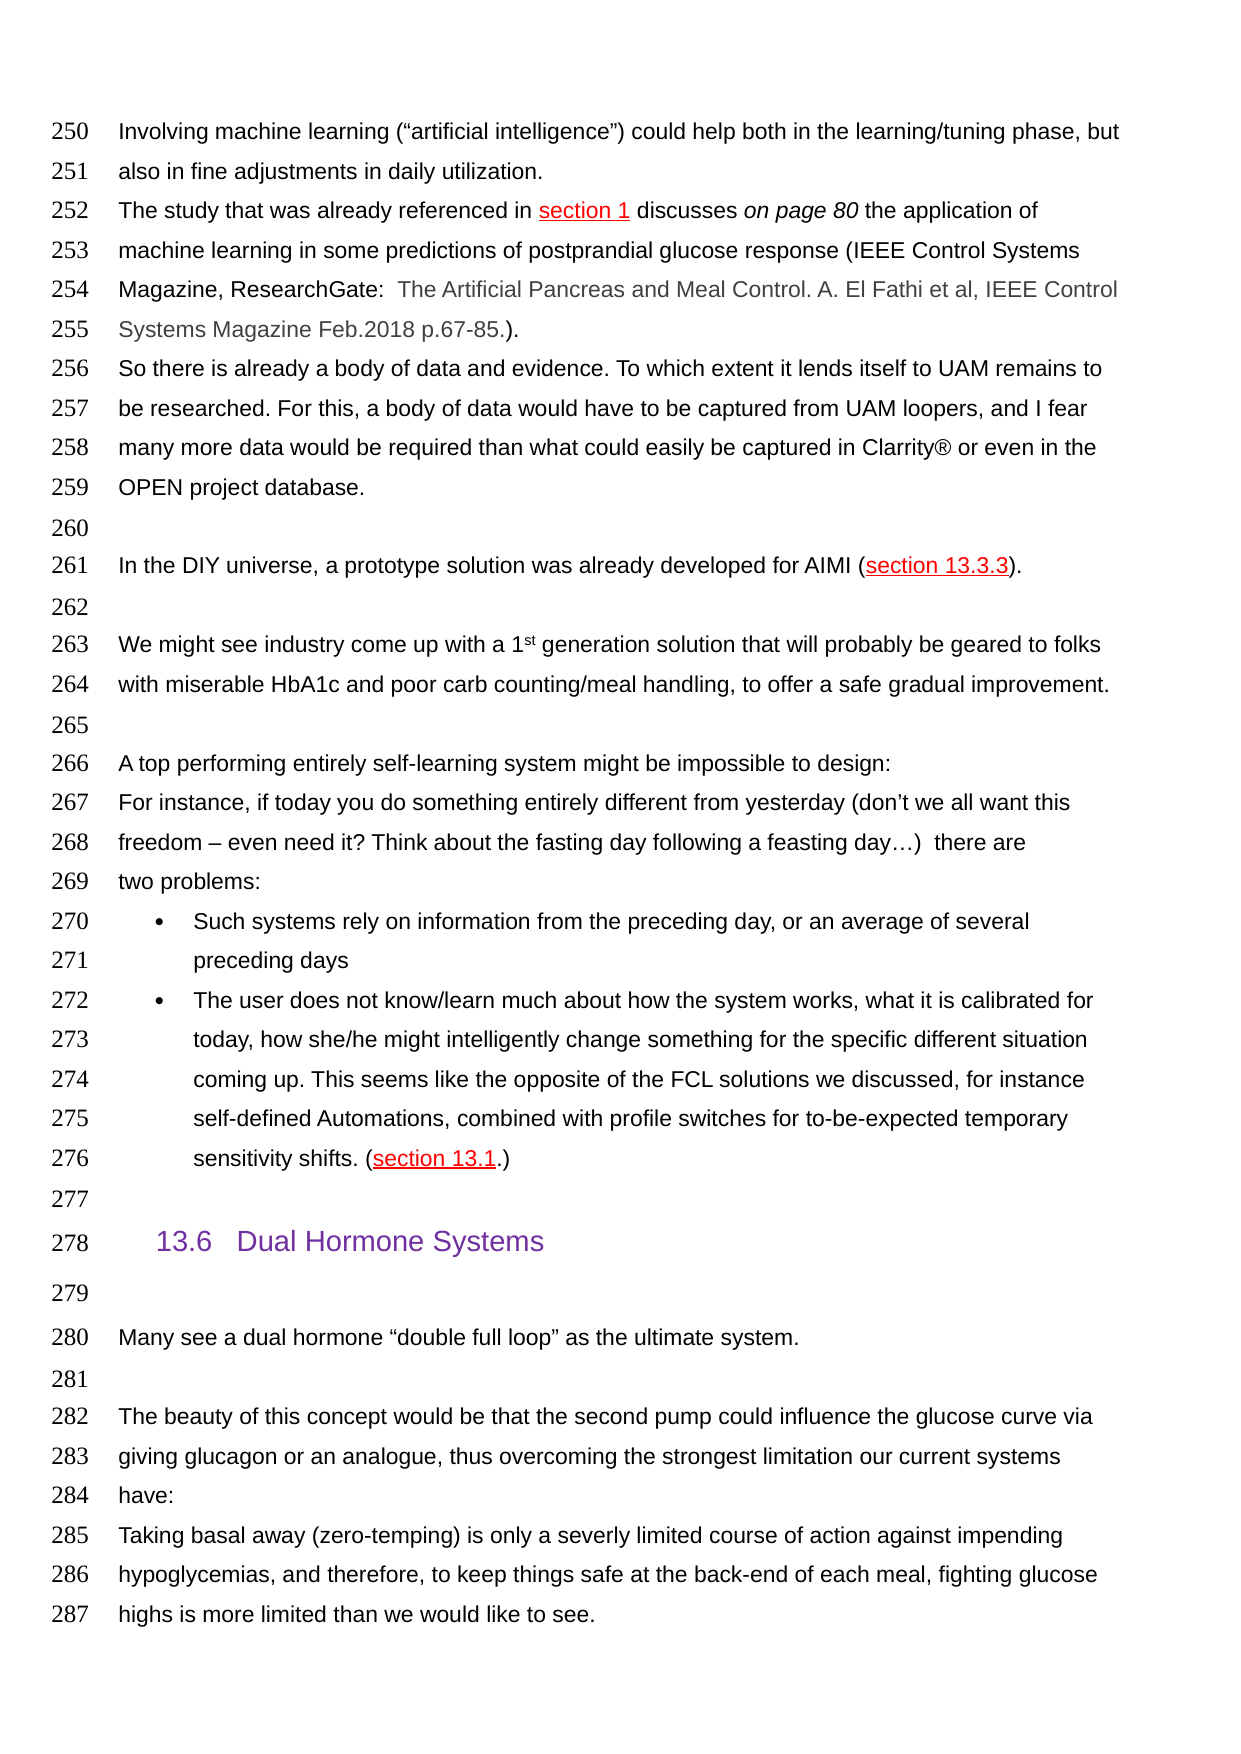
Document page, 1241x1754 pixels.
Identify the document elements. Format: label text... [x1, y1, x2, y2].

text Involving machine learning (“artificial intelligence”) could help both in the learning/tuning phase, but also in fine adjustments in daily utilization. [118, 118, 1122, 184]
text The beauty of this concept would be that the second pump could influence the glucose curve via giving glucagon or an analogue, thus overcoming the strongest limitation our current systems have: [118, 1403, 1122, 1508]
text 13.6 Dual Hormone Systems [156, 1223, 1122, 1257]
text Many see a dual hormone “double full loop” as the ultimate system. [118, 1324, 1122, 1351]
text So there is already a body of data and evidence. To which extent it lends itself to UAM remains to be researched. For this, a body of data would have to be captured from UAM loopers, and I fear many more data would be required than what could easily be captured in Clarrity® or even in the OPEN project database. [118, 355, 1122, 500]
text We might see industry come up with a 1st generation solution that will probably be geared to folks with miserable HbA1c and poor carb counting/meal handling, to offer a safe gradual improvement. [118, 631, 1122, 697]
text For instance, if today you do something entirely different from yesterday (don’t we all want this freedom – even need it? Think about the fasting day following a feasting day…) there are [118, 789, 1122, 855]
text A top performing entirely self-learning system might be impossible to design: [118, 750, 1122, 776]
text In the DIY universe, a prototype solution was already developed for AIMI (section 13.3.3). [118, 552, 1122, 579]
text two problems: [118, 868, 1122, 894]
list The user does not know/learn much about how the system works, what it is calibrated for today, how she/he might intelligently change something for the specific different situation coming up. This seems like the opposite of the FCL solutions we discussed, for instance self-defined Automations, combined with profile switches for to-be-expected temporary sensitivity shifts. (section 13.1.) [156, 987, 1122, 1171]
list Such systems rely on information from the preceding day, or an average of several preceding days [156, 908, 1122, 973]
text The study that was already referenced in section 1 discusses on page 80 the application of machine learning in some predictions of postprandial glucose response (IEEE Control Systems Magazine, ResearchGate: The Artificial Pancreas and Meal Control. A. El Fathi et al, IEEE Control Systems Magazine Feb.2018 p.67-85.). [118, 197, 1122, 342]
text Taking basal away (zero-temping) is only a severly limited course of action against impending hypoglycemias, and therefore, to keep things safe at the back-end of each meal, fighting glucose highs is more limited than we would like to see. [118, 1522, 1122, 1627]
